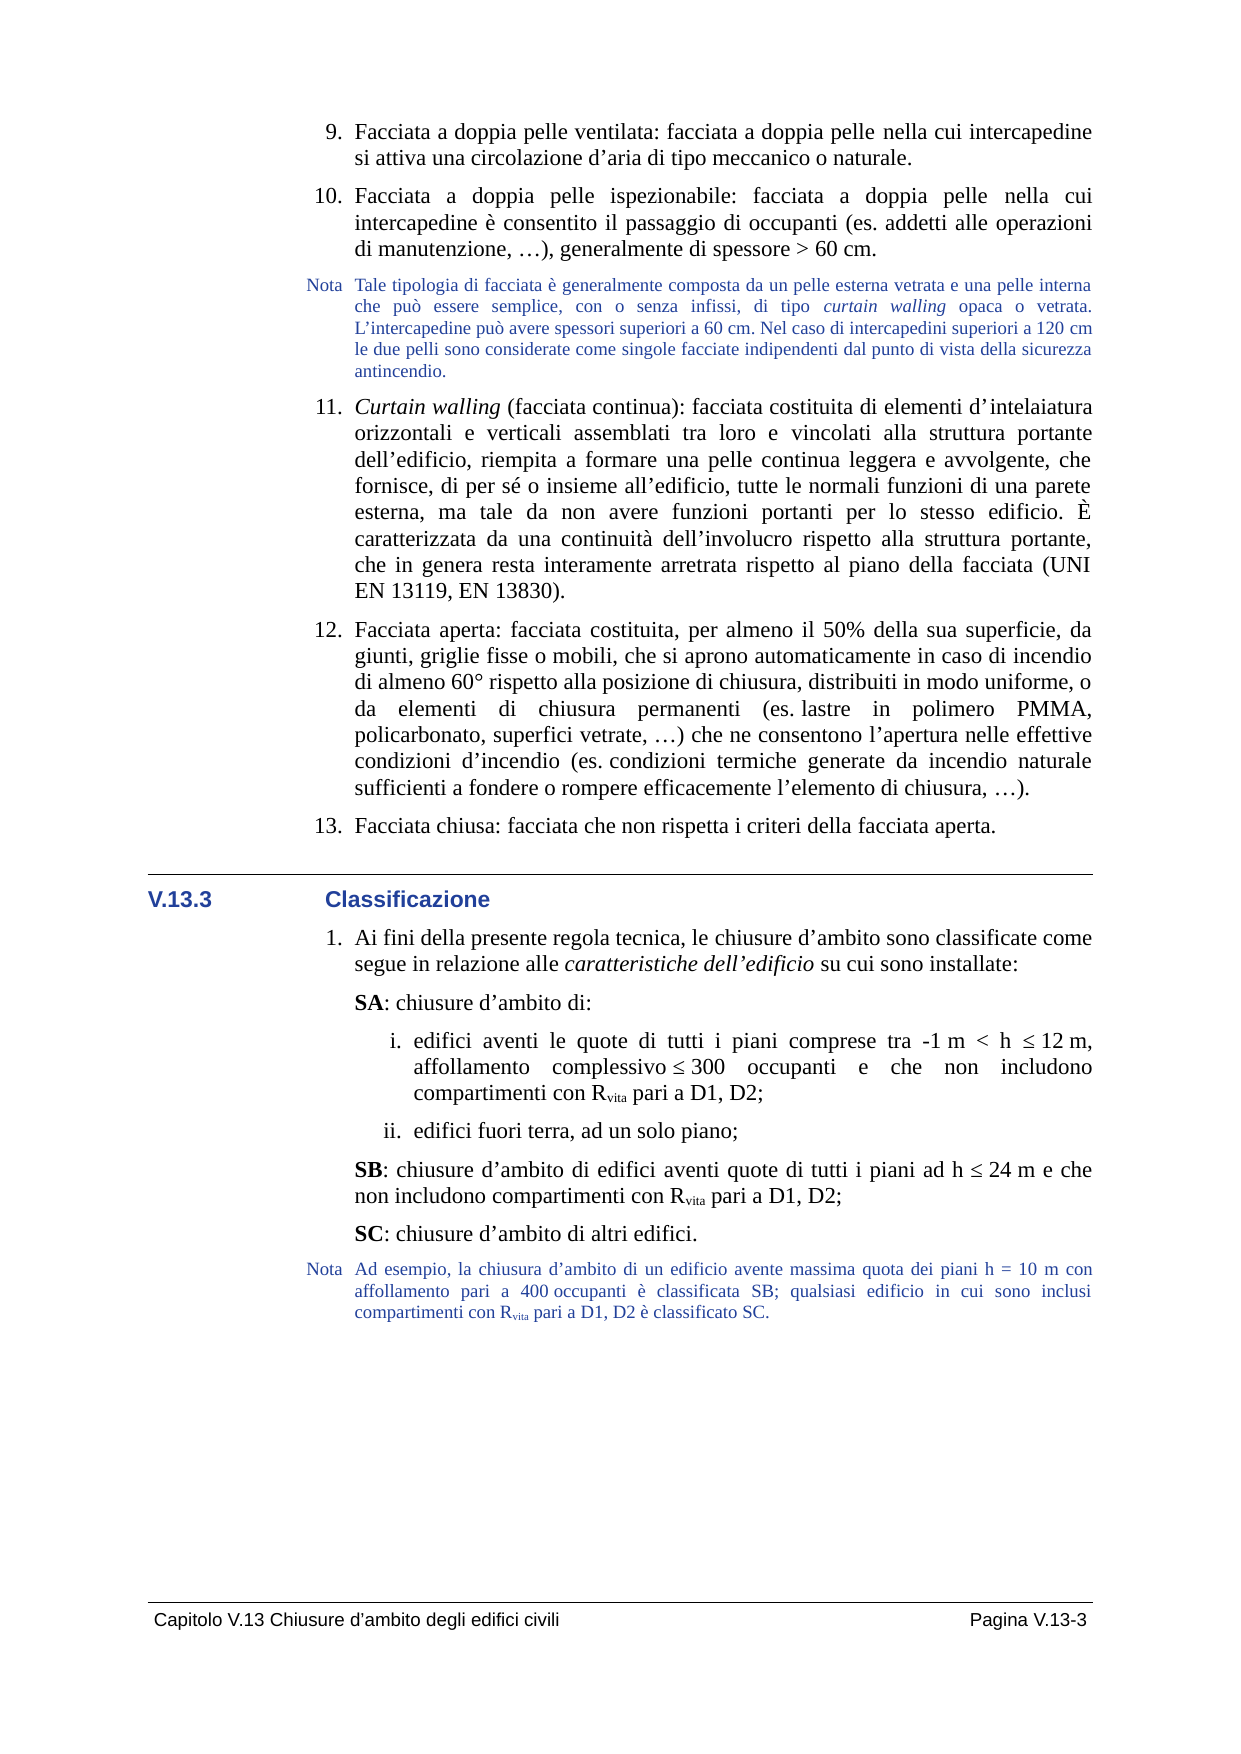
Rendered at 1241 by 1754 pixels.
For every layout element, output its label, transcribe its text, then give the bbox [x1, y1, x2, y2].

list Curtain walling (facciata continua): facciata costituita di elementi d’intelaiatura orizzontali e verticali assemblati tra loro e vincolati alla struttura portante dell’edificio, riempita a formare una pelle continua leggera e avvolgente, che fornisce, di per sé o insieme all’edificio, tutte le normali funzioni di una parete esterna, ma tale da non avere funzioni portanti per lo stesso edificio. È caratterizzata da una continuità dell’involucro rispetto alla struttura portante, che in genera resta interamente arretrata rispetto al piano della facciata (UNI EN 13119, EN 13830). [342, 393, 1093, 604]
list edifici fuori terra, ad un solo piano; [402, 1117, 1093, 1144]
list Ad esempio, la chiusura d’ambito di un edificio avente massima quota dei piani h = 10 m con affollamento pari a 400 occupanti è classificata SB; qualsiasi edificio in cui sono inclusi compartimenti con Rvita pari a D1, D2 è classificato SC. [342, 1258, 1093, 1323]
list Ai fini della presente regola tecnica, le chiusure d’ambito sono classificate come segue in relazione alle caratteristiche dell’edificio su cui sono installate: [342, 924, 1093, 977]
list Facciata aperta: facciata costituita, per almeno il 50% della sua superficie, da giunti, griglie fisse o mobili, che si aprono automaticamente in caso di incendio di almeno 60° rispetto alla posizione di chiusura, distribuiti in modo uniforme, o da elementi di chiusura permanenti (es. lastre in polimero PMMA, policarbonato, superfici vetrate, …) che ne consentono l’apertura nelle effettive condizioni d’incendio (es. condizioni termiche generate da incendio naturale sufficienti a fondere o rompere efficacemente l’elemento di chiusura, …). [342, 616, 1093, 800]
list Facciata a doppia pelle ventilata: facciata a doppia pelle nella cui intercapedine si attiva una circolazione d’aria di tipo meccanico o naturale. [342, 118, 1093, 171]
list Facciata chiusa: facciata che non rispetta i criteri della facciata aperta. [342, 812, 1093, 838]
list Tale tipologia di facciata è generalmente composta da un pelle esterna vetrata e una pelle interna che può essere semplice, con o senza infissi, di tipo curtain walling opaca o vetrata. L’intercapedine può avere spessori superiori a 60 cm. Nel caso di intercapedini superiori a 120 cm le due pelli sono considerate come singole facciate indipendenti dal punto di vista della sicurezza antincendio. [342, 273, 1093, 381]
list Facciata a doppia pelle ispezionabile: facciata a doppia pelle nella cui intercapedine è consentito il passaggio di occupanti (es. addetti alle operazioni di manutenzione, …), generalmente di spessore > 60 cm. [342, 183, 1093, 262]
list edifici aventi le quote di tutti i piani comprese tra -1 m < h ≤ 12 m, affollamento complessivo ≤ 300 occupanti e che non includono compartimenti con Rvita pari a D1, D2; [402, 1027, 1093, 1106]
list SA: chiusure d’ambito di: [342, 988, 1093, 1015]
list SB: chiusure d’ambito di edifici aventi quote di tutti i piani ad h ≤ 24 m e che non includono compartimenti con Rvita pari a D1, D2; [342, 1156, 1093, 1208]
list SC: chiusure d’ambito di altri edifici. [342, 1220, 1093, 1246]
subtitle Classificazione [148, 875, 1093, 912]
